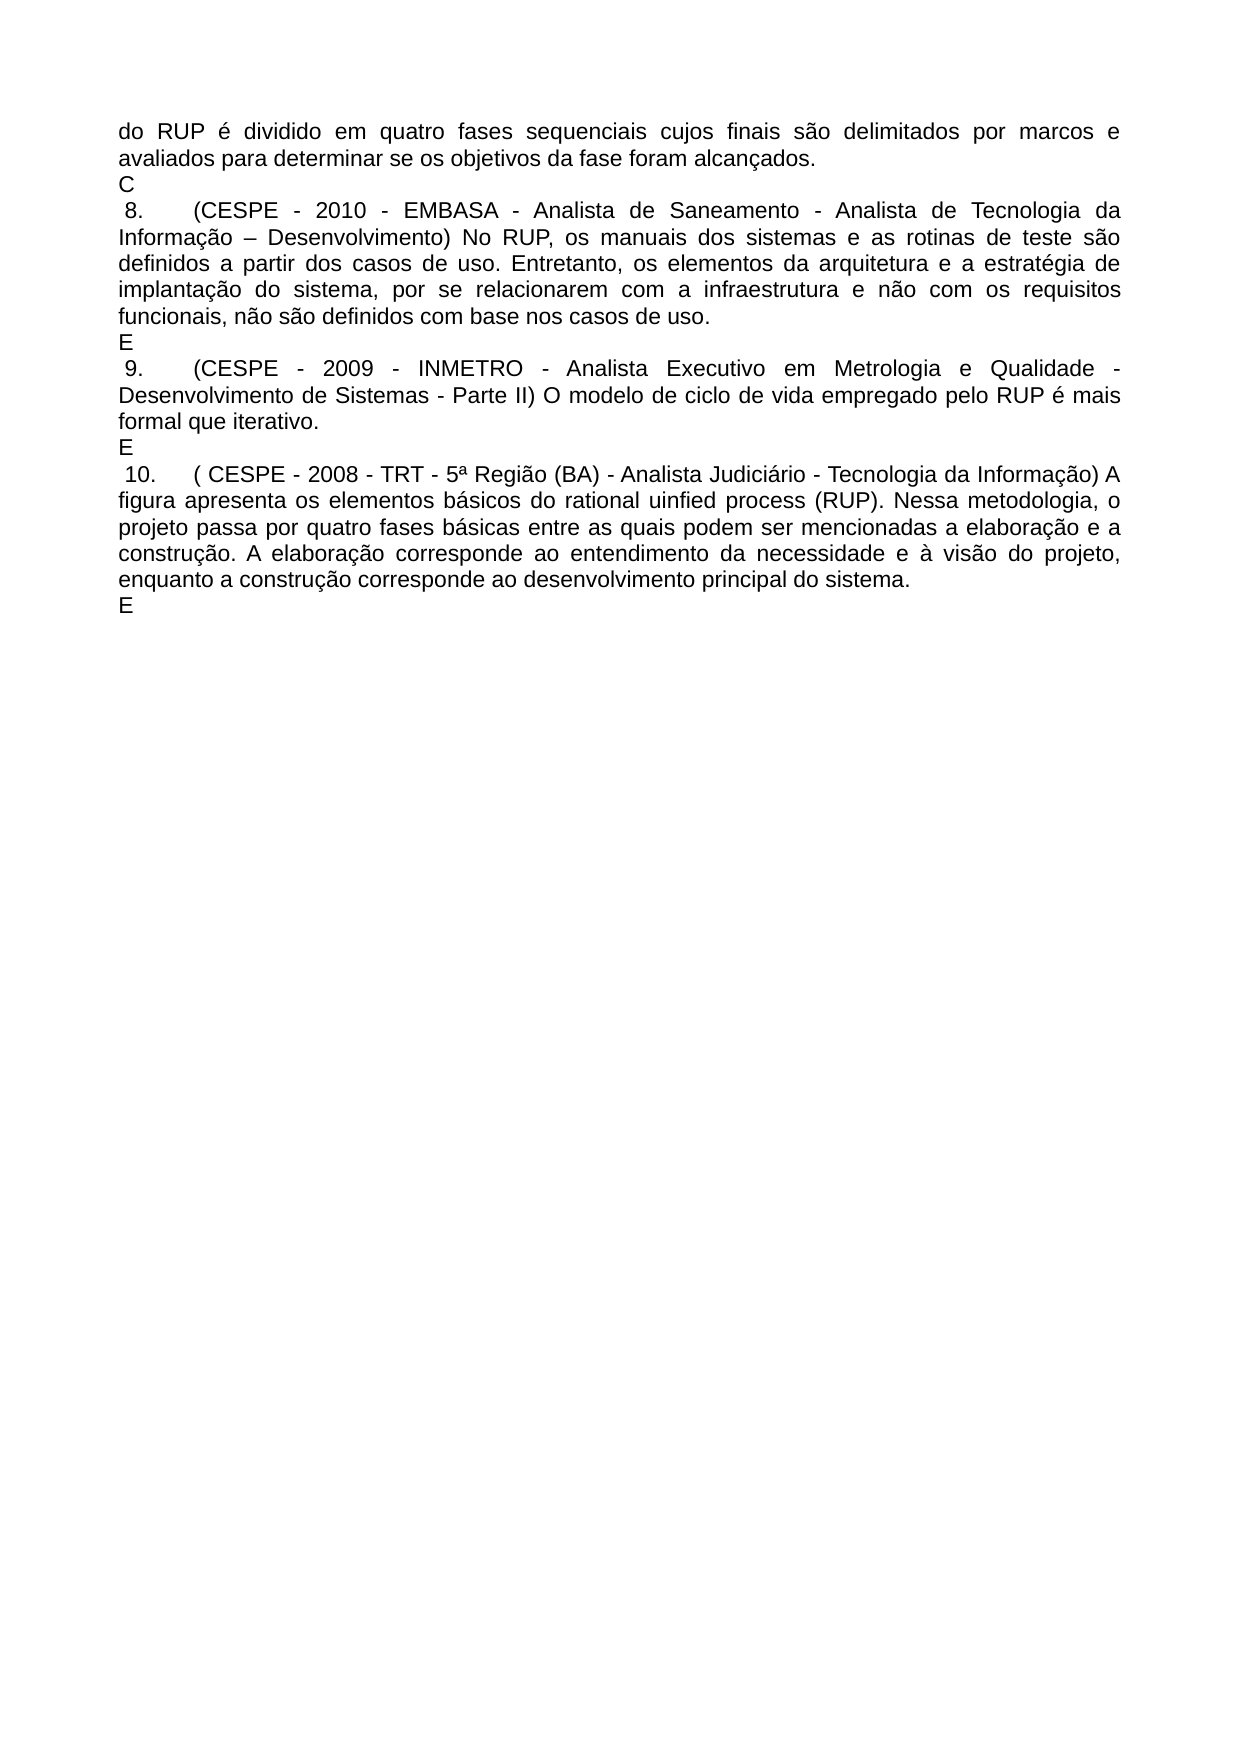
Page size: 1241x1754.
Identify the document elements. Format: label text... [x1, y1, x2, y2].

list (CESPE - 2009 - INMETRO - Analista Executivo em Metrologia e Qualidade - Desenvolvimento de Sistemas - Parte II) O modelo de ciclo de vida empregado pelo RUP é mais formal que iterativo. [118, 355, 1122, 434]
list E [118, 329, 1122, 355]
list C [118, 171, 1122, 197]
list ( CESPE - 2008 - TRT - 5ª Região (BA) - Analista Judiciário - Tecnologia da Informação) A figura apresenta os elementos básicos do rational uinfied process (RUP). Nessa metodologia, o projeto passa por quatro fases básicas entre as quais podem ser mencionadas a elaboração e a construção. A elaboração corresponde ao entendimento da necessidade e à visão do projeto, enquanto a construção corresponde ao desenvolvimento principal do sistema. [118, 461, 1122, 592]
list do RUP é dividido em quatro fases sequenciais cujos finais são delimitados por marcos e avaliados para determinar se os objetivos da fase foram alcançados. [118, 118, 1122, 171]
list E [118, 434, 1122, 461]
list (CESPE - 2010 - EMBASA - Analista de Saneamento - Analista de Tecnologia da Informação – Desenvolvimento) No RUP, os manuais dos sistemas e as rotinas de teste são definidos a partir dos casos de uso. Entretanto, os elementos da arquitetura e a estratégia de implantação do sistema, por se relacionarem com a infraestrutura e não com os requisitos funcionais, não são definidos com base nos casos de uso. [118, 197, 1122, 329]
list E [118, 592, 1122, 619]
